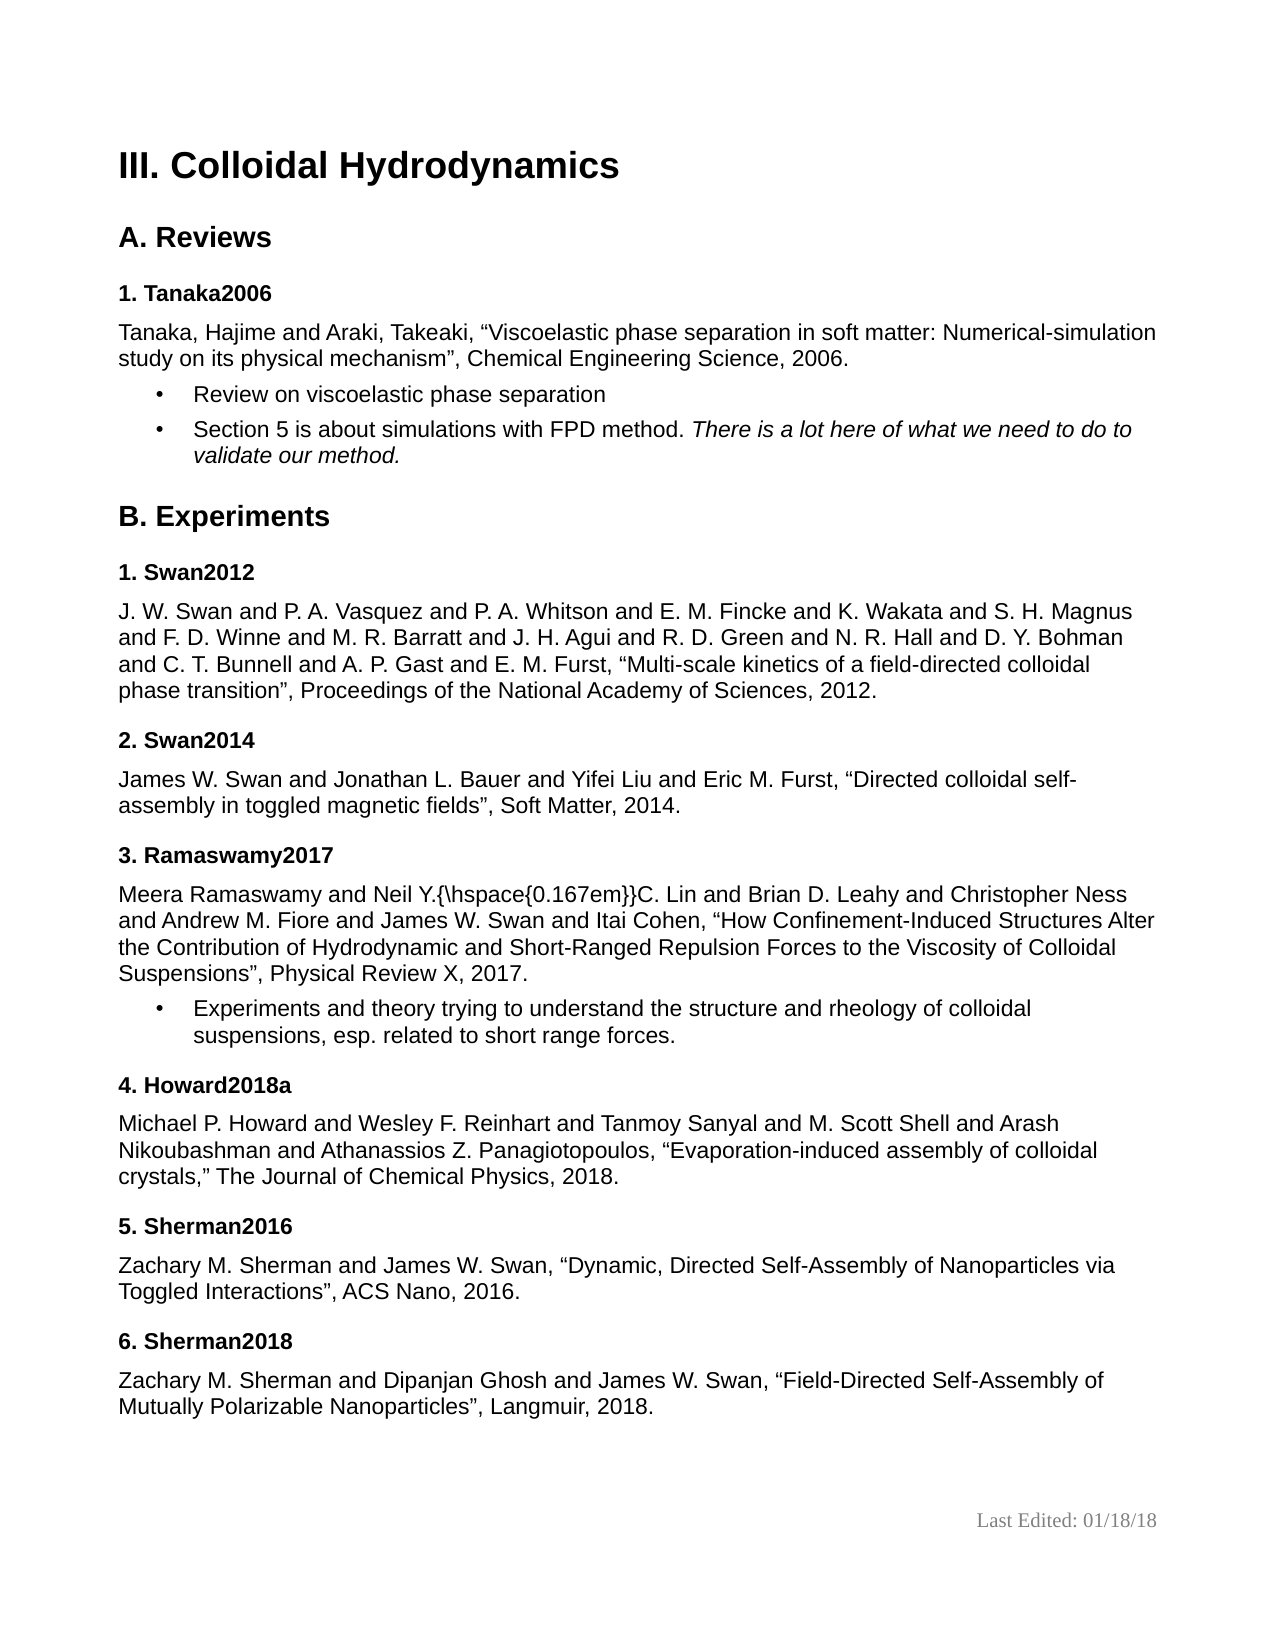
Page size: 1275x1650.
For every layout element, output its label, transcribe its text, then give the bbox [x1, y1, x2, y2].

text Meera Ramaswamy and Neil Y.{\hspace{0.167em}}C. Lin and Brian D. Leahy and Christopher Ness and Andrew M. Fiore and James W. Swan and Itai Cohen, “How Confinement-Induced Structures Alter the Contribution of Hydrodynamic and Short-Ranged Repulsion Forces to the Viscosity of Colloidal Suspensions”, Physical Review X, 2017. [118, 881, 1157, 986]
list Experiments and theory trying to understand the structure and rheology of colloidal suspensions, esp. related to short range forces. [156, 995, 1157, 1048]
list Section 5 is about simulations with FPD method. There is a lot here of what we need to do to validate our method. [156, 416, 1157, 469]
text Zachary M. Sherman and James W. Swan, “Dynamic, Directed Self-Assembly of Nanoparticles via Toggled Interactions”, ACS Nano, 2016. [118, 1252, 1157, 1304]
subtitle Swan2014 [118, 727, 1157, 753]
subtitle Reviews [118, 219, 1157, 253]
subtitle Howard2018a [118, 1072, 1157, 1098]
list Review on viscoelastic phase separation [156, 381, 1157, 407]
subtitle Sherman2018 [118, 1328, 1157, 1354]
text Tanaka, Hajime and Araki, Takeaki, “Viscoelastic phase separation in soft matter: Numerical-simulation study on its physical mechanism”, Chemical Engineering Science, 2006. [118, 319, 1157, 372]
subtitle Tanaka2006 [118, 280, 1157, 307]
subtitle Colloidal Hydrodynamics [118, 143, 1157, 186]
subtitle Experiments [118, 498, 1157, 532]
text Zachary M. Sherman and Dipanjan Ghosh and James W. Swan, “Field-Directed Self-Assembly of Mutually Polarizable Nanoparticles”, Langmuir, 2018. [118, 1367, 1157, 1420]
text J. W. Swan and P. A. Vasquez and P. A. Whitson and E. M. Fincke and K. Wakata and S. H. Magnus and F. D. Winne and M. R. Barratt and J. H. Agui and R. D. Green and N. R. Hall and D. Y. Bohman and C. T. Bunnell and A. P. Gast and E. M. Furst, “Multi-scale kinetics of a field-directed colloidal phase transition”, Proceedings of the National Academy of Sciences, 2012. [118, 598, 1157, 703]
text James W. Swan and Jonathan L. Bauer and Yifei Liu and Eric M. Furst, “Directed colloidal self-assembly in toggled magnetic fields”, Soft Matter, 2014. [118, 766, 1157, 818]
text Michael P. Howard and Wesley F. Reinhart and Tanmoy Sanyal and M. Scott Shell and Arash Nikoubashman and Athanassios Z. Panagiotopoulos, “Evaporation-induced assembly of colloidal crystals,” The Journal of Chemical Physics, 2018. [118, 1110, 1157, 1189]
subtitle Ramaswamy2017 [118, 842, 1157, 868]
subtitle Sherman2016 [118, 1213, 1157, 1239]
subtitle Swan2012 [118, 559, 1157, 586]
